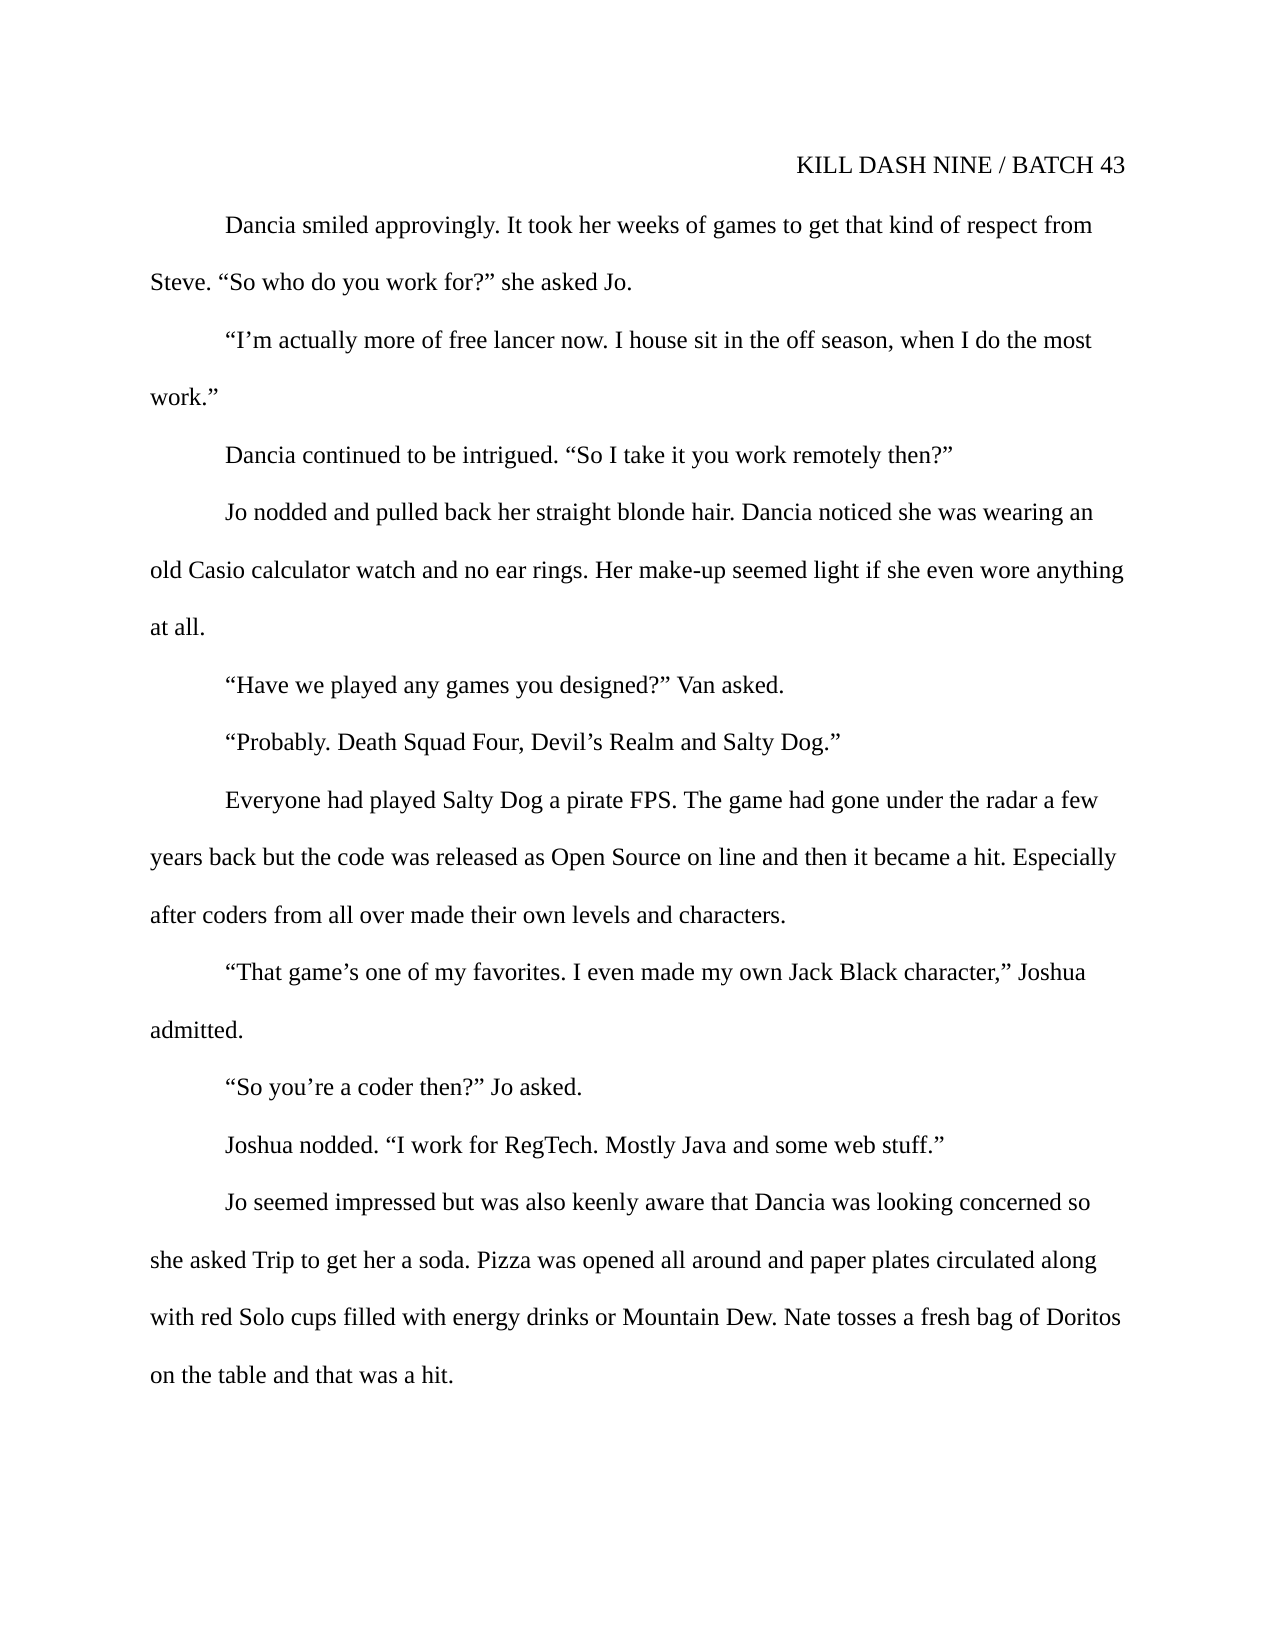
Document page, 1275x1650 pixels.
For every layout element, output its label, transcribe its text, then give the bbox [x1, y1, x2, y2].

text Dancia continued to be intrigued. “So I take it you work remotely then?” [150, 440, 1125, 469]
text “Probably. Death Squad Four, Devil’s Realm and Salty Dog.” [150, 727, 1125, 756]
text “So you’re a coder then?” Jo asked. [150, 1072, 1125, 1101]
text Dancia smiled approvingly. It took her weeks of games to get that kind of respect from Steve. “So who do you work for?” she asked Jo. [150, 210, 1125, 296]
text Everyone had played Salty Dog a pirate FPS. The game had gone under the radar a few years back but the code was released as Open Source on line and then it became a hit. Especially after coders from all over made their own levels and characters. [150, 785, 1125, 929]
text “I’m actually more of free lancer now. I house sit in the off season, when I do the most work.” [150, 325, 1125, 411]
text Joshua nodded. “I work for RegTech. Mostly Java and some web stuff.” [150, 1130, 1125, 1159]
text “That game’s one of my favorites. I even made my own Jack Black character,” Joshua admitted. [150, 957, 1125, 1044]
text Jo nodded and pulled back her straight blonde hair. Dancia noticed she was wearing an old Casio calculator watch and no ear rings. Her make-up seemed light if she even wore anything at all. [150, 497, 1125, 641]
text Jo seemed impressed but was also keenly aware that Dancia was looking concerned so she asked Trip to get her a soda. Pizza was opened all around and paper plates circulated along with red Solo cups filled with energy drinks or Mountain Dew. Nate tosses a fresh bag of Doritos on the table and that was a hit. [150, 1187, 1125, 1389]
text “Have we played any games you designed?” Van asked. [150, 670, 1125, 699]
